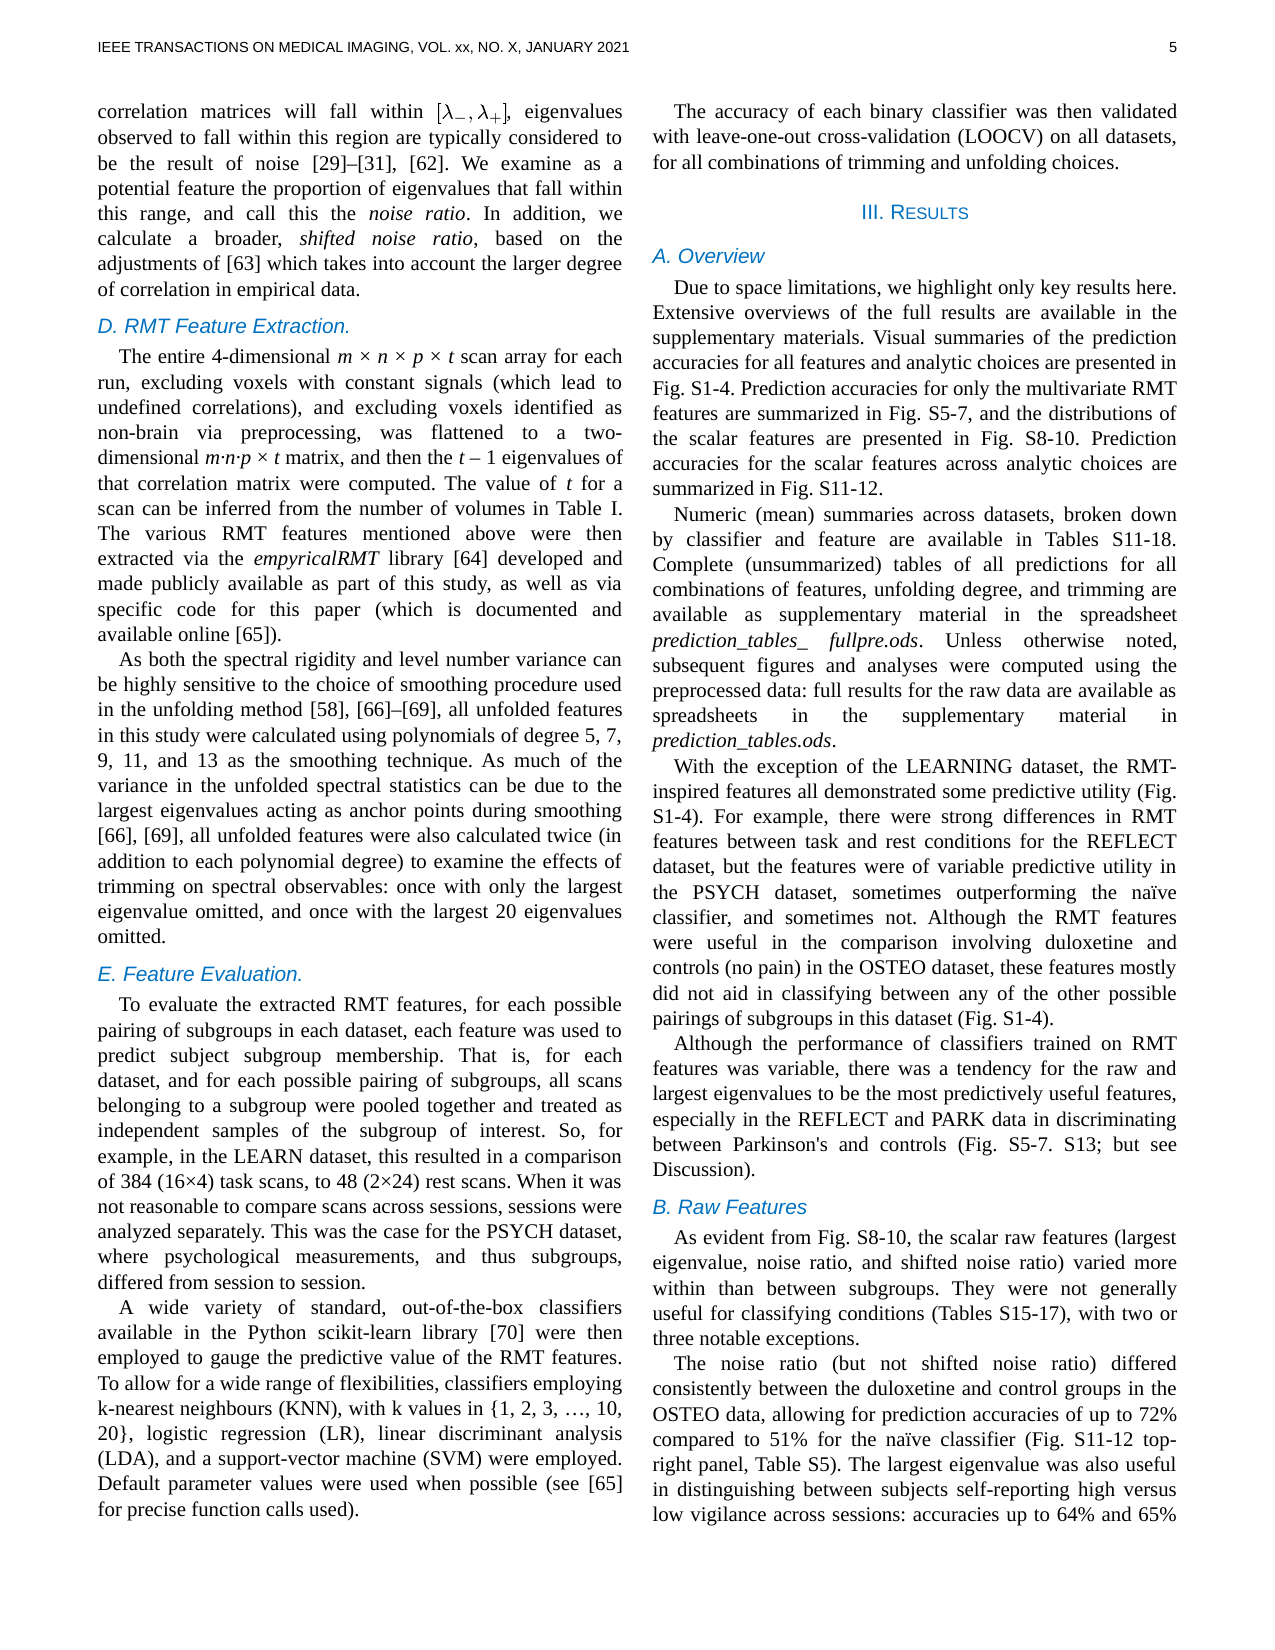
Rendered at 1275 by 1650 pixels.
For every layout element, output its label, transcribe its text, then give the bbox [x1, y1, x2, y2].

text correlation matrices will fall within , eigenvalues observed to fall within this region are typically considered to be the result of noise [29]–[31], [62]. We examine as a potential feature the proportion of eigenvalues that fall within this range, and call this the noise ratio. In addition, we calculate a broader, shifted noise ratio, based on the adjustments of [63] which takes into account the larger degree of correlation in empirical data. [97, 99, 623, 301]
subtitle D. RMT Feature Extraction. [97, 314, 623, 338]
text A wide variety of standard, out-of-the-box classifiers available in the Python scikit-learn library [70] were then employed to gauge the predictive value of the RMT features. To allow for a wide range of flexibilities, classifiers employing k-nearest neighbours (KNN), with k values in {1, 2, 3, …, 10, 20}, logistic regression (LR), linear discriminant analysis (LDA), and a support-vector machine (SVM) were employed. Default parameter values were used when possible (see [65] for precise function calls used). [97, 1295, 623, 1521]
text As both the spectral rigidity and level number variance can be highly sensitive to the choice of smoothing procedure used in the unfolding method [58], [66]–[69], all unfolded features in this study were calculated using polynomials of degree 5, 7, 9, 11, and 13 as the smoothing technique. As much of the variance in the unfolded spectral statistics can be due to the largest eigenvalues acting as anchor points during smoothing [66], [69], all unfolded features were also calculated twice (in addition to each polynomial degree) to examine the effects of trimming on spectral observables: once with only the largest eigenvalue omitted, and once with the largest 20 eigenvalues omitted. [97, 647, 623, 948]
subtitle E. Feature Evaluation. [97, 962, 623, 986]
text Although the performance of classifiers trained on RMT features was variable, there was a tendency for the raw and largest eigenvalues to be the most predictively useful features, especially in the REFLECT and PARK data in discriminating between Parkinson's and controls (Fig. S5-7. S13; but see Discussion). [652, 1031, 1178, 1181]
text Numeric (mean) summaries across datasets, broken down by classifier and feature are available in Tables S11-18. Complete (unsummarized) tables of all predictions for all combinations of features, unfolding degree, and trimming are available as supplementary material in the spreadsheet prediction_tables_ fullpre.ods. Unless otherwise noted, subsequent figures and analyses were computed using the preprocessed data: full results for the raw data are available as spreadsheets in the supplementary material in prediction_tables.ods. [652, 502, 1178, 752]
text With the exception of the LEARNING dataset, the RMT-inspired features all demonstrated some predictive utility (Fig. S1-4). For example, there were strong differences in RMT features between task and rest conditions for the REFLECT dataset, but the features were of variable predictive utility in the PSYCH dataset, sometimes outperforming the naïve classifier, and sometimes not. Although the RMT features were useful in the comparison involving duloxetine and controls (no pain) in the OSTEO dataset, these features mostly did not aid in classifying between any of the other possible pairings of subgroups in this dataset (Fig. S1-4). [652, 754, 1178, 1030]
text The entire 4-dimensional m × n × p × t scan array for each run, excluding voxels with constant signals (which lead to undefined correlations), and excluding voxels identified as non-brain via preprocessing, was flattened to a two-dimensional m·n·p × t matrix, and then the t – 1 eigenvalues of that correlation matrix were computed. The value of t for a scan can be inferred from the number of volumes in Table I. The various RMT features mentioned above were then extracted via the empyricalRMT library [64] developed and made publicly available as part of this study, as well as via specific code for this paper (which is documented and available online [65]). [97, 344, 623, 646]
subtitle III. Results [652, 200, 1178, 224]
text The accuracy of each binary classifier was then validated with leave-one-out cross-validation (LOOCV) on all datasets, for all combinations of trimming and unfolding choices. [652, 99, 1178, 174]
text As evident from Fig. S8-10, the scalar raw features (largest eigenvalue, noise ratio, and shifted noise ratio) varied more within than between subgroups. They were not generally useful for classifying conditions (Tables S15-17), with two or three notable exceptions. [652, 1225, 1178, 1350]
text The noise ratio (but not shifted noise ratio) differed consistently between the duloxetine and control groups in the OSTEO data, allowing for prediction accuracies of up to 72% compared to 51% for the naïve classifier (Fig. S11-12 top-right panel, Table S5). The largest eigenvalue was also useful in distinguishing between subjects self-reporting high versus low vigilance across sessions: accuracies up to 64% and 65% [652, 1351, 1178, 1526]
text To evaluate the extracted RMT features, for each possible pairing of subgroups in each dataset, each feature was used to predict subject subgroup membership. That is, for each dataset, and for each possible pairing of subgroups, all scans belonging to a subgroup were pooled together and treated as independent samples of the subgroup of interest. So, for example, in the LEARN dataset, this resulted in a comparison of 384 (16×4) task scans, to 48 (2×24) rest scans. When it was not reasonable to compare scans across sessions, sessions were analyzed separately. This was the case for the PSYCH dataset, where psychological measurements, and thus subgroups, differed from session to session. [97, 992, 623, 1294]
text Due to space limitations, we highlight only key results here. Extensive overviews of the full results are available in the supplementary materials. Visual summaries of the prediction accuracies for all features and analytic choices are presented in Fig. S1-4. Prediction accuracies for only the multivariate RMT features are summarized in Fig. S5-7, and the distributions of the scalar features are presented in Fig. S8-10. Prediction accuracies for the scalar features across analytic choices are summarized in Fig. S11-12. [652, 275, 1178, 500]
subtitle B. Raw Features [652, 1194, 1178, 1218]
subtitle A. Overview [652, 244, 1178, 268]
